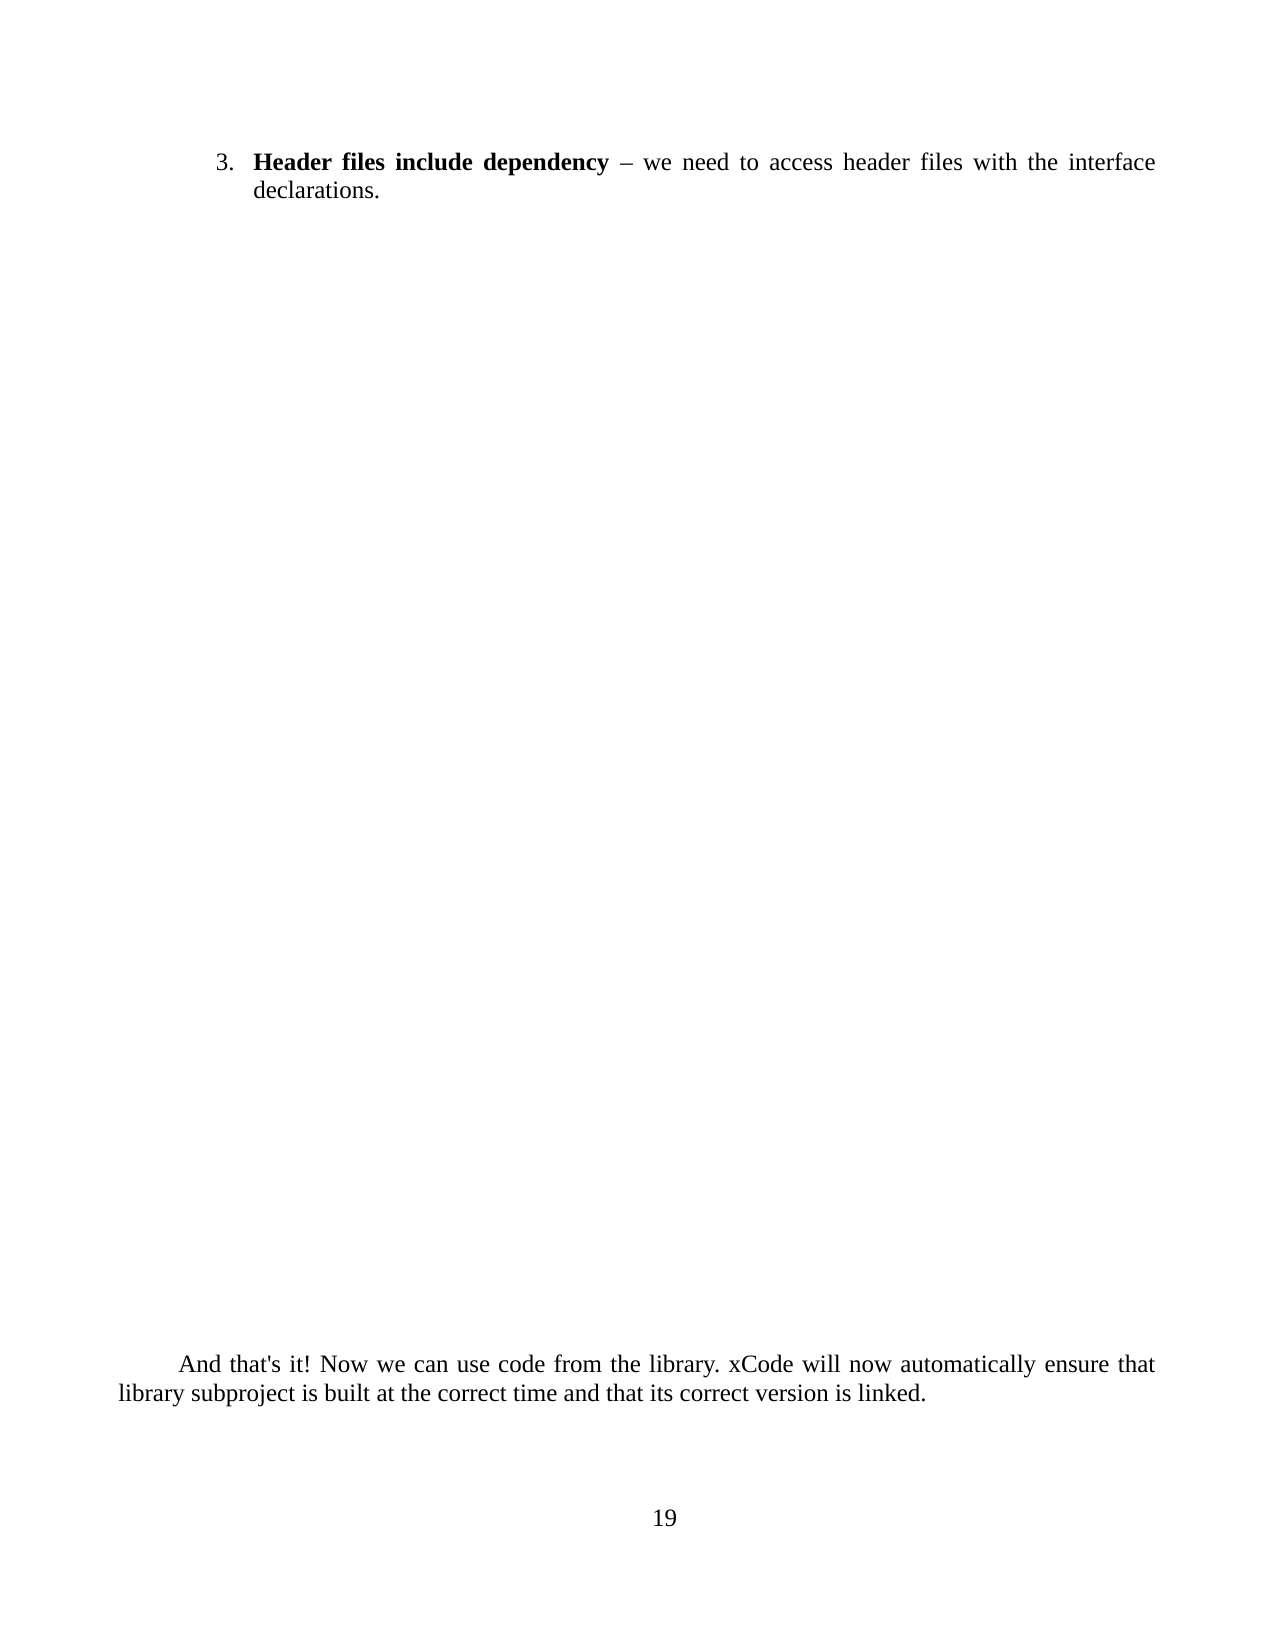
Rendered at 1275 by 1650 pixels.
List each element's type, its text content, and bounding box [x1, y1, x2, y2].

text And that's it! Now we can use code from the library. xCode will now automatically ensure that library subproject is built at the correct time and that its correct version is linked. [118, 1349, 1157, 1407]
list Header files include dependency – we need to access header files with the interface declarations. [216, 147, 1157, 204]
